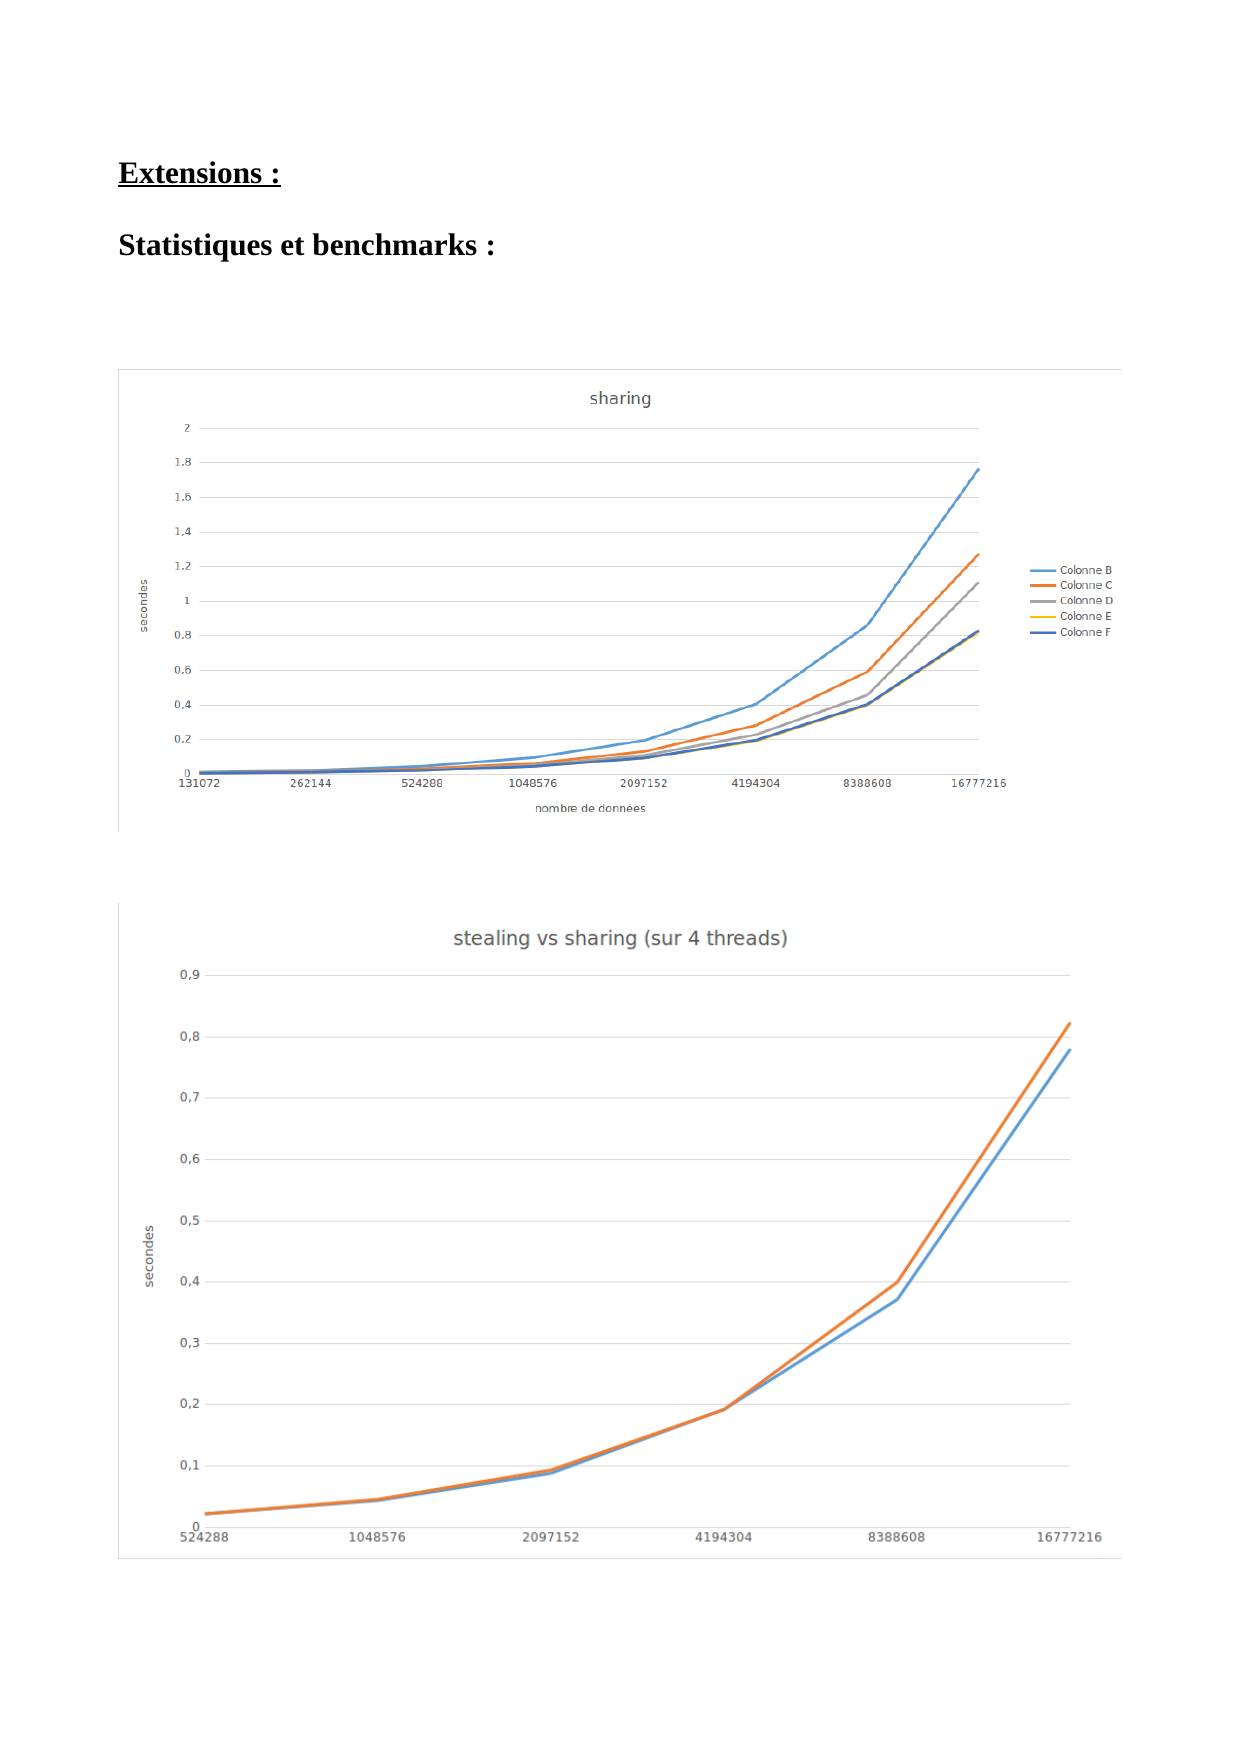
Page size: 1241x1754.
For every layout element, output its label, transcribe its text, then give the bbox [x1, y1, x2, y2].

picture [118, 903, 1123, 1559]
picture [118, 369, 1123, 832]
text Extensions : [118, 154, 1122, 190]
text Statistiques et benchmarks : [118, 226, 1122, 262]
